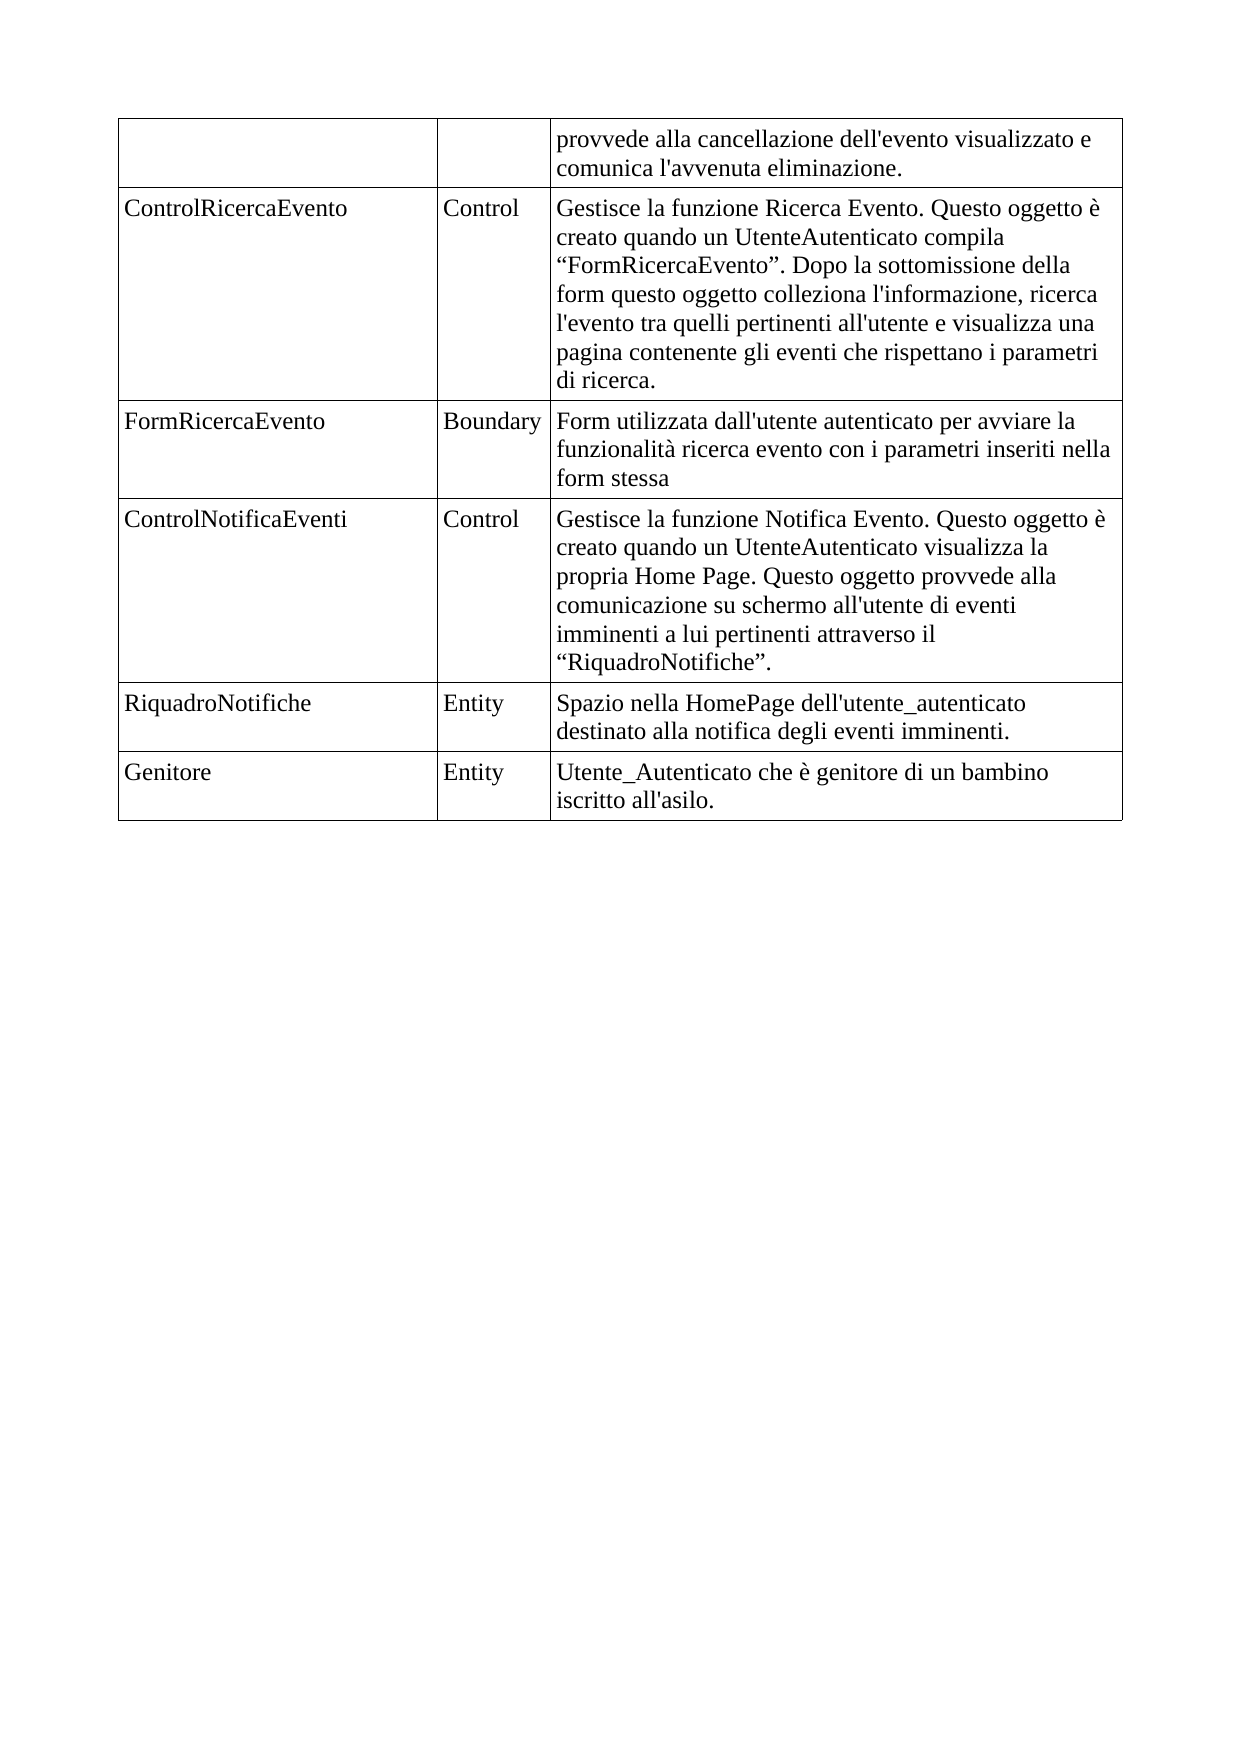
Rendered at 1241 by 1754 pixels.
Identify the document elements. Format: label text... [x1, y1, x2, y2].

table_cell provvede alla cancellazione dell'evento visualizzato e comunica l'avvenuta eliminazione. [551, 119, 1122, 187]
table_cell RiquadroNotifiche [119, 683, 437, 751]
table_cell [119, 119, 437, 187]
table_cell Utente_Autenticato che è genitore di un bambino iscritto all'asilo. [551, 752, 1122, 820]
table_cell Genitore [119, 752, 437, 820]
table_cell Entity [438, 752, 550, 820]
table_cell Control [438, 188, 550, 400]
table_cell Gestisce la funzione Ricerca Evento. Questo oggetto è creato quando un UtenteAutenticato compila “FormRicercaEvento”. Dopo la sottomissione della form questo oggetto colleziona l'informazione, ricerca l'evento tra quelli pertinenti all'utente e visualizza una pagina contenente gli eventi che rispettano i parametri di ricerca. [551, 188, 1122, 400]
table_cell FormRicercaEvento [119, 401, 437, 498]
table_cell Control [438, 499, 550, 682]
table_cell Form utilizzata dall'utente autenticato per avviare la funzionalità ricerca evento con i parametri inseriti nella form stessa [551, 401, 1122, 498]
table_cell Gestisce la funzione Notifica Evento. Questo oggetto è creato quando un UtenteAutenticato visualizza la propria Home Page. Questo oggetto provvede alla comunicazione su schermo all'utente di eventi imminenti a lui pertinenti attraverso il “RiquadroNotifiche”. [551, 499, 1122, 682]
table_cell ControlRicercaEvento [119, 188, 437, 400]
table_cell [438, 119, 550, 187]
table_cell Boundary [438, 401, 550, 498]
table_cell Spazio nella HomePage dell'utente_autenticato destinato alla notifica degli eventi imminenti. [551, 683, 1122, 751]
table_cell ControlNotificaEventi [119, 499, 437, 682]
table_cell Entity [438, 683, 550, 751]
